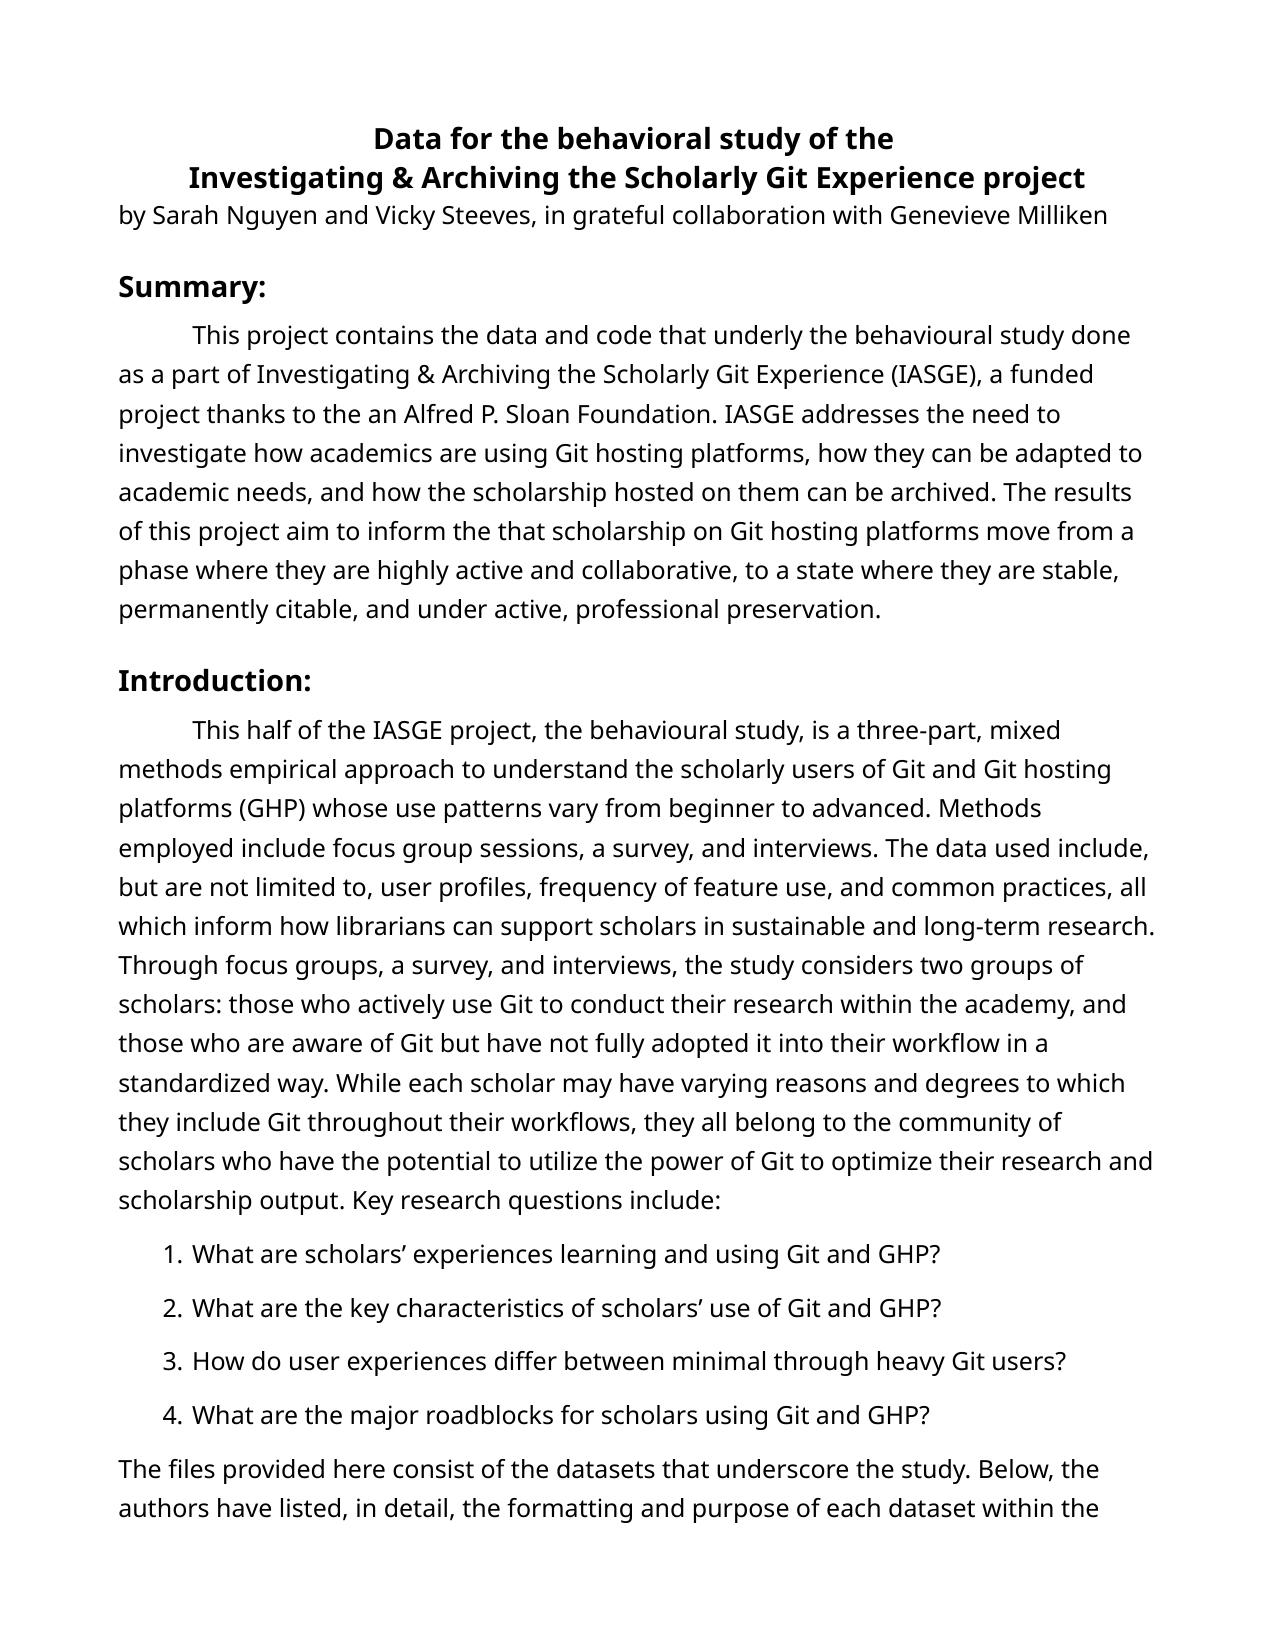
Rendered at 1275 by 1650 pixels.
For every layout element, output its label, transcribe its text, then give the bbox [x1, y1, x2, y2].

text This half of the IASGE project, the behavioural study, is a three-part, mixed methods empirical approach to understand the scholarly users of Git and Git hosting platforms (GHP) whose use patterns vary from beginner to advanced. Methods employed include focus group sessions, a survey, and interviews. The data used include, but are not limited to, user profiles, frequency of feature use, and common practices, all which inform how librarians can support scholars in sustainable and long-term research. Through focus groups, a survey, and interviews, the study considers two groups of scholars: those who actively use Git to conduct their research within the academy, and those who are aware of Git but have not fully adopted it into their workflow in a standardized way. While each scholar may have varying reasons and degrees to which they include Git throughout their workflows, they all belong to the community of scholars who have the potential to utilize the power of Git to optimize their research and scholarship output. Key research questions include: [118, 713, 1157, 1217]
list What are scholars’ experiences learning and using Git and GHP? [162, 1236, 1157, 1271]
subtitle Summary: [118, 266, 1157, 306]
text by Sarah Nguyen and Vicky Steeves, in grateful collaboration with Genevieve Milliken [118, 197, 1157, 232]
list What are the major roadblocks for scholars using Git and GHP? [162, 1398, 1157, 1432]
subtitle Data for the behavioral study of the [118, 118, 1157, 158]
list How do user experiences differ between minimal through heavy Git users? [162, 1344, 1157, 1378]
text This project contains the data and code that underly the behavioural study done as a part of Investigating & Archiving the Scholarly Git Experience (IASGE), a funded project thanks to the an Alfred P. Sloan Foundation. IASGE addresses the need to investigate how academics are using Git hosting platforms, how they can be adapted to academic needs, and how the scholarship hosted on them can be archived. The results of this project aim to inform the that scholarship on Git hosting platforms move from a phase where they are highly active and collaborative, to a state where they are stable, permanently citable, and under active, professional preservation. [118, 318, 1157, 626]
list What are the key characteristics of scholars’ use of Git and GHP? [162, 1290, 1157, 1324]
subtitle Introduction: [118, 661, 1157, 700]
subtitle Investigating & Archiving the Scholarly Git Experience project [118, 158, 1157, 197]
text The files provided here consist of the datasets that underscore the study. Below, the authors have listed, in detail, the formatting and purpose of each dataset within the [118, 1451, 1157, 1525]
